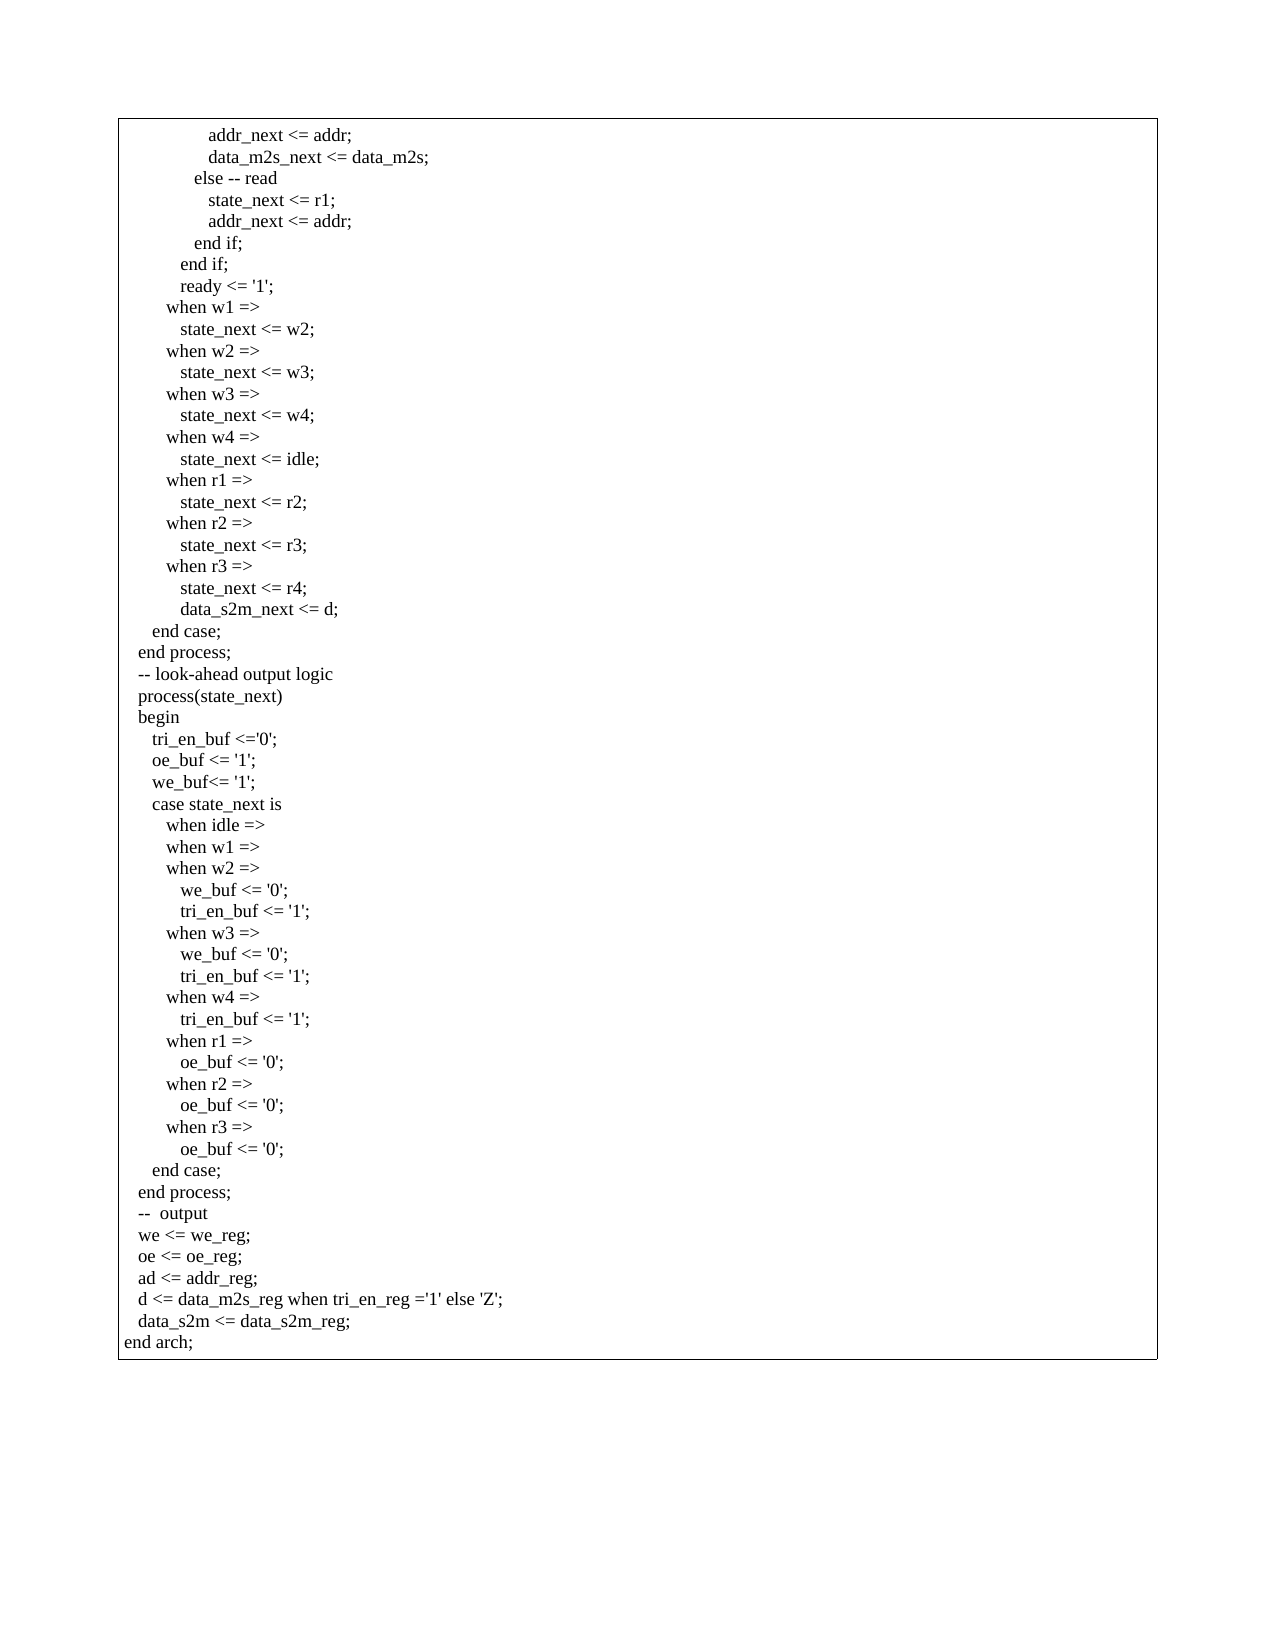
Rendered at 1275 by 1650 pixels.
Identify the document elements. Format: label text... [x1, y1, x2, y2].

table_header addr_next <= addr; data_m2s_next <= data_m2s; else -- read state_next <= r1; addr_next <= addr; end if; end if; ready <= '1'; when w1 => state_next <= w2; when w2 => state_next <= w3; when w3 => state_next <= w4; when w4 => state_next <= idle; when r1 => state_next <= r2; when r2 => state_next <= r3; when r3 => state_next <= r4; data_s2m_next <= d; end case; end process; -- look-ahead output logic process(state_next) begin tri_en_buf <='0'; oe_buf <= '1'; we_buf<= '1'; case state_next is when idle => when w1 => when w2 => we_buf <= '0'; tri_en_buf <= '1'; when w3 => we_buf <= '0'; tri_en_buf <= '1'; when w4 => tri_en_buf <= '1'; when r1 => oe_buf <= '0'; when r2 => oe_buf <= '0'; when r3 => oe_buf <= '0'; end case; end process; -- output we <= we_reg; oe <= oe_reg; ad <= addr_reg; d <= data_m2s_reg when tri_en_reg ='1' else 'Z'; data_s2m <= data_s2m_reg; end arch; [119, 119, 1157, 1359]
